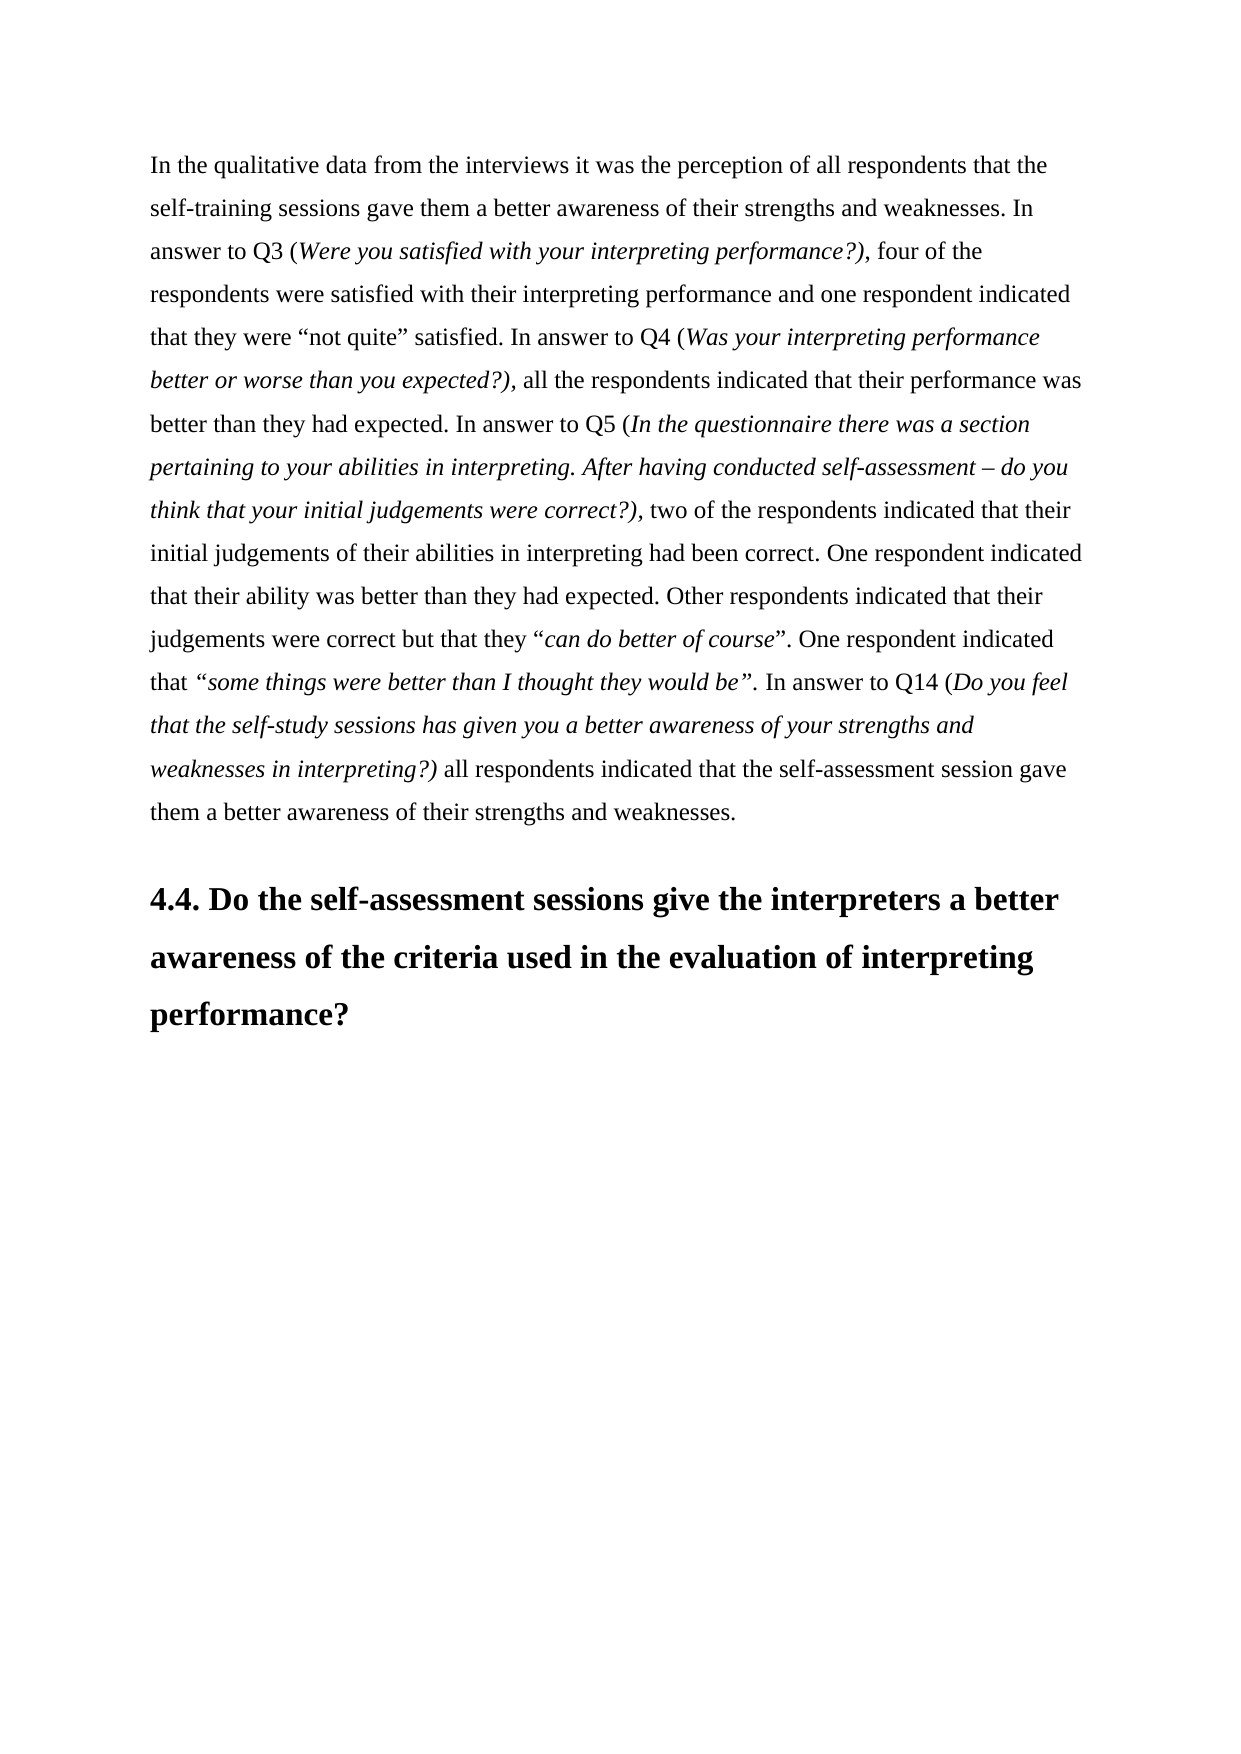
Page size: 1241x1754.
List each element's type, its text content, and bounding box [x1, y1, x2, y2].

text 4.4. Do the self-assessment sessions give the interpreters a better awareness of the criteria used in the evaluation of interpreting performance? [150, 879, 1090, 1033]
text In the qualitative data from the interviews it was the perception of all respondents that the self-training sessions gave them a better awareness of their strengths and weaknesses. In answer to Q3 (Were you satisfied with your interpreting performance?), four of the respondents were satisfied with their interpreting performance and one respondent indicated that they were “not quite” satisfied. In answer to Q4 (Was your interpreting performance better or worse than you expected?), all the respondents indicated that their performance was better than they had expected. In answer to Q5 (In the questionnaire there was a section pertaining to your abilities in interpreting. After having conducted self-assessment – do you think that your initial judgements were correct?), two of the respondents indicated that their initial judgements of their abilities in interpreting had been correct. One respondent indicated that their ability was better than they had expected. Other respondents indicated that their judgements were correct but that they “can do better of course”. One respondent indicated that “some things were better than I thought they would be”. In answer to Q14 (Do you feel that the self-study sessions has given you a better awareness of your strengths and weaknesses in interpreting?) all respondents indicated that the self-assessment session gave them a better awareness of their strengths and weaknesses. [150, 150, 1090, 826]
